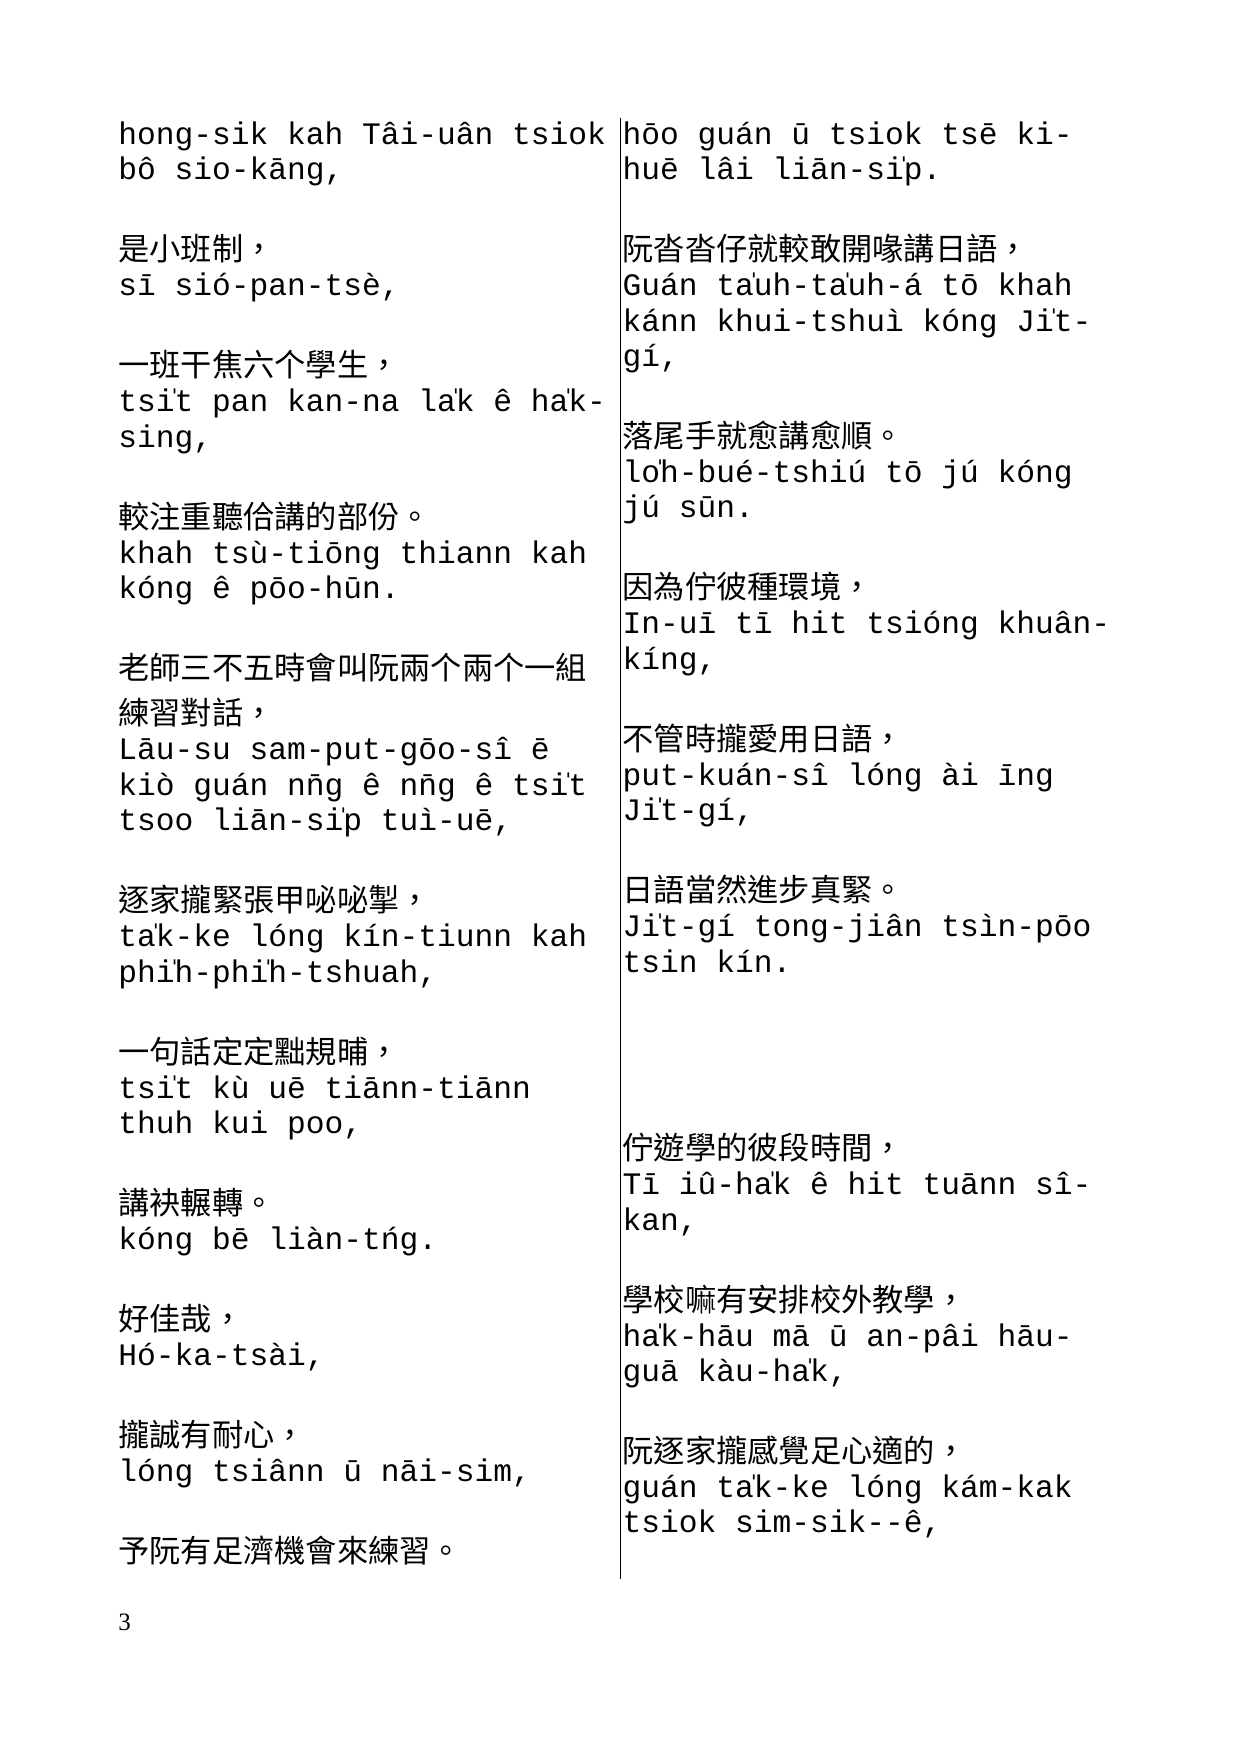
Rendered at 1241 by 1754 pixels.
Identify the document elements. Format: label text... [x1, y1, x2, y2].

text 學校嘛有安排校外教學， [622, 1275, 1122, 1320]
text 老師三不五時會叫阮兩个兩个一組練習對話， [118, 643, 618, 734]
text tsi̍t kù uē tiānn-tiānn thuh kui poo, [118, 1072, 618, 1143]
text 佇遊學的彼段時間， [622, 1123, 1122, 1168]
text In-uī tī hit tsióng khuân-kíng, [622, 608, 1122, 679]
text 逐家攏緊張甲咇咇掣， [118, 875, 618, 921]
text 一句話定定黜規晡， [118, 1027, 618, 1072]
text Lāu-su sam-put-gōo-sî ē kiò guán nn̄g ê nn̄g ê tsi̍t tsoo liān-si̍p tuì-uē, [118, 734, 618, 840]
text khah tsù-tiōng thiann kah kóng ê pōo-hūn. [118, 537, 618, 608]
text guán ta̍k-ke lóng kám-kak tsiok sim-sik--ê, [622, 1471, 1122, 1542]
text put-kuán-sî lóng ài īng Ji̍t-gí, [622, 759, 1122, 830]
text 落尾手就愈講愈順。 [622, 411, 1122, 456]
text sī sió-pan-tsè, [118, 269, 618, 305]
text 予阮有足濟機會來練習。 [118, 1526, 618, 1572]
text tsi̍t pan kan-na la̍k ê ha̍k-sing, [118, 386, 618, 456]
text 講袂輾轉。 [118, 1178, 618, 1223]
text 較注重聽佮講的部份。 [118, 492, 618, 537]
text hōo guán ū tsiok tsē ki-huē lâi liān-si̍p. [622, 118, 1122, 189]
text 一班干焦六个學生， [118, 340, 618, 386]
text 日語當然進步真緊。 [622, 866, 1122, 911]
text 好佳哉， [118, 1294, 618, 1339]
text lo̍h-bué-tshiú tō jú kóng jú sūn. [622, 456, 1122, 527]
text 因為佇彼種環境， [622, 563, 1122, 608]
text 攏誠有耐心， [118, 1410, 618, 1456]
text Guán ta̍uh-ta̍uh-á tō khah kánn khui-tshuì kóng Ji̍t-gí, [622, 269, 1122, 376]
text hong-sik kah Tâi-uân tsiok bô sio-kāng, [118, 118, 618, 189]
text ta̍k-ke lóng kín-tiunn kah phi̍h-phi̍h-tshuah, [118, 921, 618, 991]
text lóng tsiânn ū nāi-sim, [118, 1456, 618, 1491]
text 阮沓沓仔就較敢開喙講日語， [622, 224, 1122, 269]
text Ji̍t-gí tong-jiân tsìn-pōo tsin kín. [622, 911, 1122, 982]
text ha̍k-hāu mā ū an-pâi hāu-guā kàu-ha̍k, [622, 1320, 1122, 1391]
text Hó-ka-tsài, [118, 1339, 618, 1375]
text 不管時攏愛用日語， [622, 714, 1122, 759]
text Tī iû-ha̍k ê hit tuānn sî-kan, [622, 1168, 1122, 1239]
text 是小班制， [118, 224, 618, 269]
text 阮逐家攏感覺足心適的， [622, 1426, 1122, 1471]
text kóng bē liàn-tńg. [118, 1223, 618, 1259]
